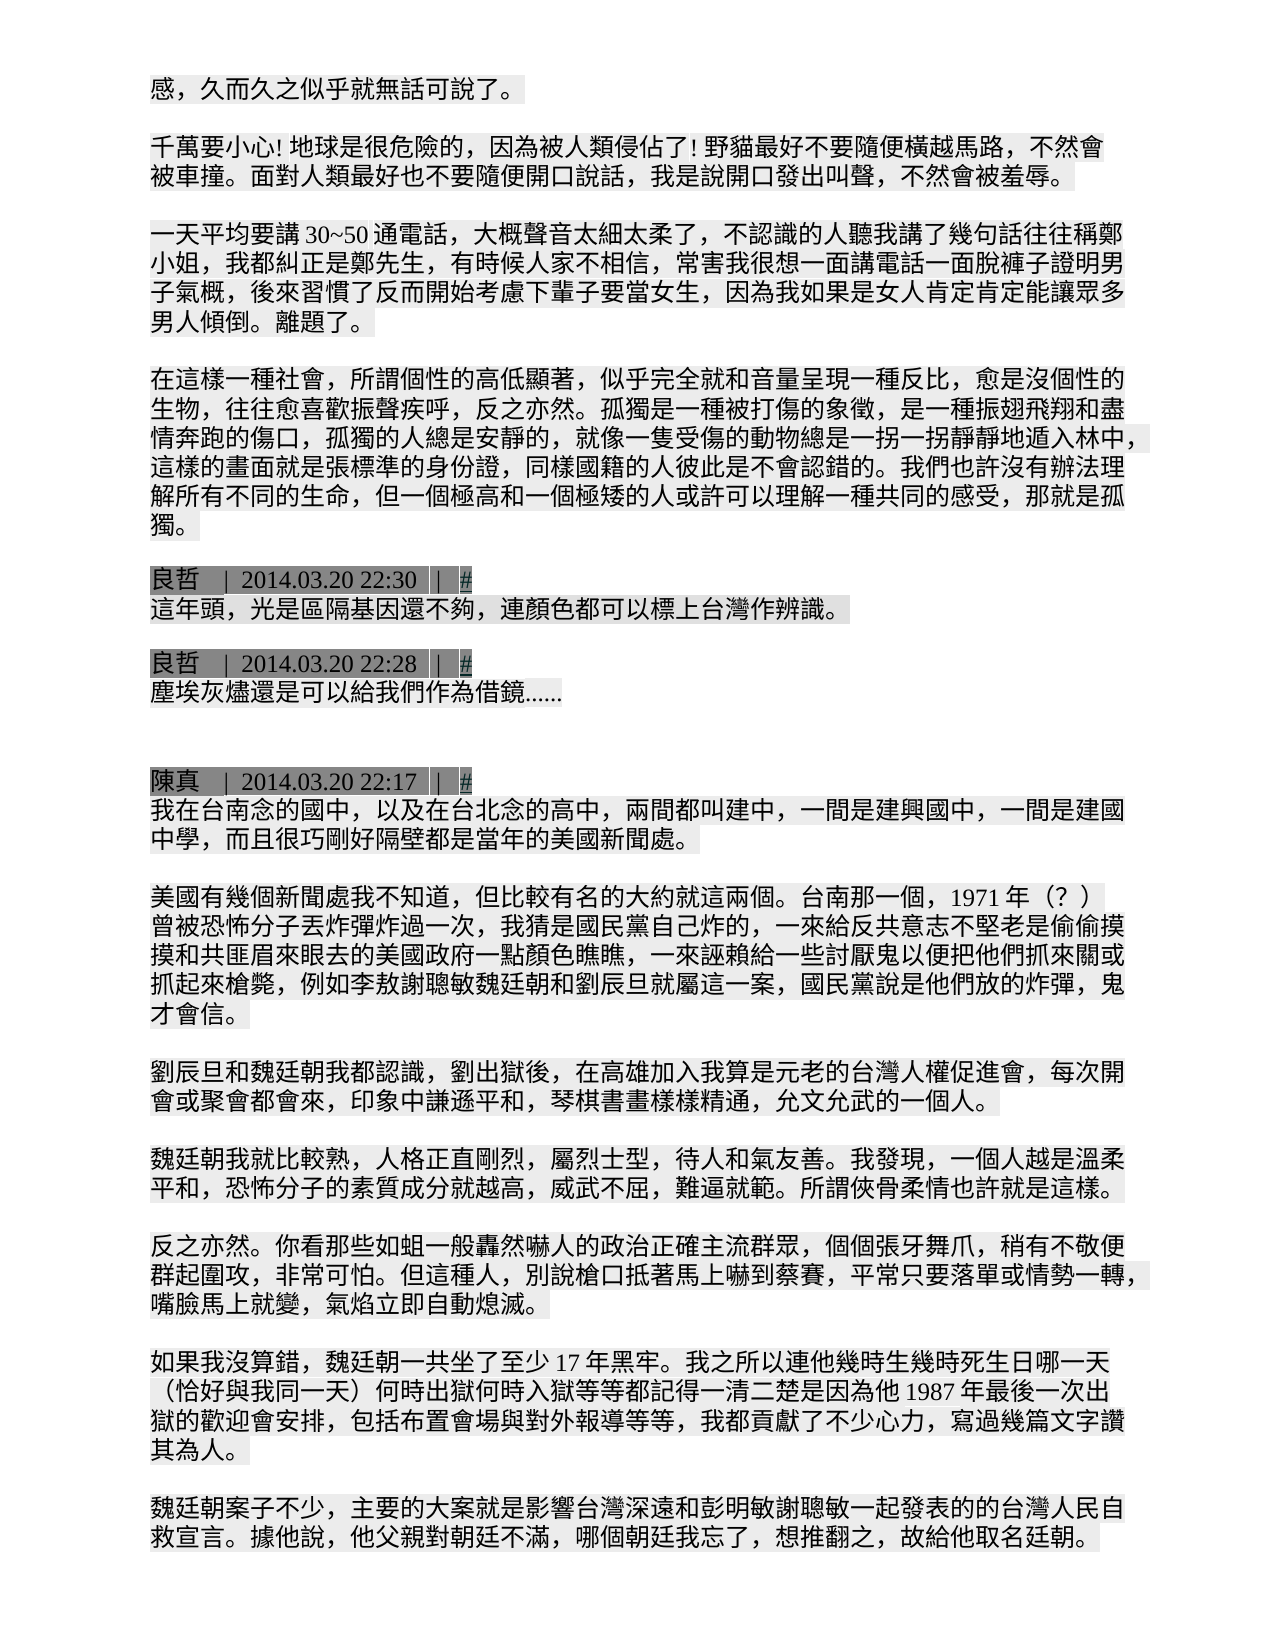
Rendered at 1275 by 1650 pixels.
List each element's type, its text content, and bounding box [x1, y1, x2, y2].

text 底下是上個月寫的，本來貼到留言版來，但貼了以後馬上後悔，就立刻刪了。但現在想想其實也還好啦，身旁各種認識不認識的人都那麼勇敢，敢於參加攻佔立法院的義行，我公開自慰其實也沒什麼大不了的。 我說勇敢當然是說反話，不過勇氣是什麼其實我是不太明白的，心中常常冒出五個讚揚人美德的詞彙，勇敢只佔第四名，只比聰明重要一點。這兩項之所以敬陪末座，不是因為我不具備(若能具備我也不排斥擁有)，而是因為勇氣和智商到底有沒有那麼重要，我相當懷疑。 有句話說會咬人的狗不會叫，這倒是事實，被真正紮紮實實咬過的幾次，對方都沒有事先盡告知義務，那些叫得亂七八糟的，往牠前面一站瞪牠一眼，往往就縮回去了(音量隨之遞減)。 我可不是說我很有勇氣，我狗性重，太懦弱，但狗終究重氣味，真性情，每隻有每隻的個性，和史萊姆不同，史萊姆聽過嗎? 英文叫作 slime，是一種電玩生物，屬於海綿體，表面上很恐怖嚇人，但其實軟趴趴，攻擊力很低，很容易砍死它。重點是一整群史萊姆集結在一起會融合成一坨，分不清誰是誰。 啟承 ------------------ 最近看了兩部朴贊郁的電影：Stoker 和 Thirst，心靈上受到無比的震撼和衝擊，久久不能自己，其中有幾幕最近經常就突然在腦海中浮現出來，揮之不去。對於這個導演，驚嘆已經不足以形容我的感受，人在世上果然還是需要一些偶像，認識他們，足以讓我們的心得到安慰。 身邊經常見到許多正常的好男好女，幾乎無一例外喜歡向人突顯所謂個性，但多數人除了群性旺盛，實際上個性蒼白，除了可以訴說不同髮型衣著手機相機包包寵物，向人展示美食照旅遊照跑步照攀岩照腳踏車照全家福照各種鎖碎生活照，似乎沒多少東西好說了，但如果生命只是為此而說而哭而泣，人之所以為人不知所謂個性是指何物? 我們又為何而活? 所謂個性和身世是分不開的，你有那樣的一種身世才有那樣一種個性，如果基因說的通，那身世就是一種如上帝親筆畫下的藍圖那般，字裡行間若不幸帶著那樣特殊的勾勒筆劃，恐怕也不是人力所能修改。隨著我們一字一句朗頌著自己的生命情節，該來的劇情總是要來，就像白頭髮和老花眼一樣。畢竟我們只是這齣戲的演員而不是導演。 Stoker 開頭的幾句話是這樣的: "我聽得到別人所聽不到的， 看得到別人所看不到的深遠細微之物。 這些感官來自長久以來的渴望， 渴望被拯救、渴望圓滿。 就像裙擺需要微風才能飄揚， 打造我的，亦並非只有我自己。 我戴著父親的皮帶、束著母親的上衣， 穿上叔叔給我的鞋子。 這就是我。 花朵無法選擇自己的顏色， 我們成為怎樣的人，亦不由我們控制， 明白了這件事，你才得到真正的自由。 成為一個真正的人，你就自由了。" 美感上，Stoker 或許略勝一籌，但在另一層意義上，Thirst 卻更深得我心。說起來我和片中這個神父剛好是完全相反的兩種人，神父顯然是個真正意義上的善人，心中滿懷著對生命的憐憫，不忍看到人們受苦而自願承受可怕的實驗，稍有一絲(在我看悉鬆平常的)壞念頭就感到無比懊惱羞慚而進行自我懲罰，這樣的人說他是聖徒也不為過吧。人們崇拜聖徒的力量，但聖徒本人卻只感到痛苦，他並不想要人們的崇拜。為了毀棄自身形象，聖徒甚至不惜假裝強姦一名女信徒來得到眾人的唾棄，但這唾棄似乎讓他如釋重負，這一幕十分感人。 我對這樣的人雖不崇拜也不羨慕，但卻多少能理解，因為我似乎剛好是他的反面。一個滿腦子滿肚子壞東西的人，偶然泛起的一點善念其實是很讓他困擾的。神蹟展現在聖徒身上是不是都是好事我不知道，但神蹟展現在壞胚子身上卻常常是很不妙的，畢竟一個人如果整天總想到自己，當他偶而願意把自己拋在後面，為心中少見的那一點善念做出犧牲，結果往往要付出很大代價。聖徒做惡心中受苦，惡徒行善卻也恐怕舒服不到哪裡去，畢竟世上並沒有便宜的一種善行可供選購。電影開頭神父說「銘記是上帝的專長」，我看上帝不但很會記，還很精打細算，一切都是不二價的。 對於這樣一種身世我能說什麼呢，如果可以選擇我亦不會想要成為這樣的一種人。我們會成為一個好人或壞人恐怕無法自己決定，但終究得接受了命運的安排，這一切才有了意義。這就是我對自由對個性對生命對救贖對痛苦對快樂的一切理解。 講自由或許聽起來很酷，再配上電影那樣的畫面就更動人了，但自由這個字翻譯成一種生命語言，其實就是跑路的意思，跑路的人只能像見不得光的動物一樣躲躲藏藏，自由恐怕只帶來了孤獨。面對人類，牠一旦開口發出發自內心的叫聲，立馬只會帶來挫折感和羞恥感，久而久之似乎就無話可說了。 千萬要小心! 地球是很危險的，因為被人類侵佔了! 野貓最好不要隨便橫越馬路，不然會被車撞。面對人類最好也不要隨便開口說話，我是說開口發出叫聲，不然會被羞辱。 一天平均要講30~50通電話，大概聲音太細太柔了，不認識的人聽我講了幾句話往往稱鄭小姐，我都糾正是鄭先生，有時候人家不相信，常害我很想一面講電話一面脫褲子證明男子氣概，後來習慣了反而開始考慮下輩子要當女生，因為我如果是女人肯定肯定能讓眾多男人傾倒。離題了。 在這樣一種社會，所謂個性的高低顯著，似乎完全就和音量呈現一種反比，愈是沒個性的生物，往往愈喜歡振聲疾呼，反之亦然。孤獨是一種被打傷的象徵，是一種振翅飛翔和盡情奔跑的傷口，孤獨的人總是安靜的，就像一隻受傷的動物總是一拐一拐靜靜地遁入林中，這樣的畫面就是張標準的身份證，同樣國籍的人彼此是不會認錯的。我們也許沒有辦法理解所有不同的生命，但一個極高和一個極矮的人或許可以理解一種共同的感受，那就是孤獨。 [150, 75, 1125, 541]
text 我在台南念的國中，以及在台北念的高中，兩間都叫建中，一間是建興國中，一間是建國中學，而且很巧剛好隔壁都是當年的美國新聞處。 美國有幾個新聞處我不知道，但比較有名的大約就這兩個。台南那一個，1971年（？）曾被恐怖分子丟炸彈炸過一次，我猜是國民黨自己炸的，一來給反共意志不堅老是偷偷摸摸和共匪眉來眼去的美國政府一點顏色瞧瞧，一來誣賴給一些討厭鬼以便把他們抓來關或抓起來槍斃，例如李敖謝聰敏魏廷朝和劉辰旦就屬這一案，國民黨說是他們放的炸彈，鬼才會信。 劉辰旦和魏廷朝我都認識，劉出獄後，在高雄加入我算是元老的台灣人權促進會，每次開會或聚會都會來，印象中謙遜平和，琴棋書畫樣樣精通，允文允武的一個人。 魏廷朝我就比較熟，人格正直剛烈，屬烈士型，待人和氣友善。我發現，一個人越是溫柔平和，恐怖分子的素質成分就越高，威武不屈，難逼就範。所謂俠骨柔情也許就是這樣。 反之亦然。你看那些如蛆一般轟然嚇人的政治正確主流群眾，個個張牙舞爪，稍有不敬便群起圍攻，非常可怕。但這種人，別說槍口抵著馬上嚇到蔡賽，平常只要落單或情勢一轉，嘴臉馬上就變，氣焰立即自動熄滅。 如果我沒算錯，魏廷朝一共坐了至少17年黑牢。我之所以連他幾時生幾時死生日哪一天（恰好與我同一天）何時出獄何時入獄等等都記得一清二楚是因為他1987年最後一次出獄的歡迎會安排，包括布置會場與對外報導等等，我都貢獻了不少心力，寫過幾篇文字讚其為人。 魏廷朝案子不少，主要的大案就是影響台灣深遠和彭明敏謝聰敏一起發表的的台灣人民自救宣言。據他說，他父親對朝廷不滿，哪個朝廷我忘了，想推翻之，故給他取名廷朝。 至於台北那個美國新聞處，倒是沒被炸過。不過就在我北上念高中那一年（1978），美國與中共建交，與台灣斷交，斷交後那些日子，就在美國新聞處門前演出一場又一場也是全世界都在看（看笑話）的捍衛民主愛國大戲。 建中就在新聞處隔壁，自然得負責一部份的演出。記得斷交的那兩天，課也不用上了。民主危急存亡之秋還上什麼課。就跟所謂野百合學運一樣，在校方的鼓勵與嘉許或默許下，全校師生聚集在建中操場大合唱愛國歌曲。 教官要我也下去演出，我說我想幫整層樓顧教室，要不然如果有小偷趁機上來偷東西怎麼辦。教官知道我平常思想就有問題，明知我在找理由拒絕，但沒跟我為難。於是我便堂而皇之站在二樓教室陽台前觀賞操場上這場感人的民主愛國反共大戲，就像蔣公站在看台閱兵那樣。 我還遠遠看到班上一個跟我挺要好的同學，嘴巴張很大，意氣昂揚地跟著大夥唱愛國歌，我當下不禁有一種心酸的孤獨感，我一直以為他很聰明很隨性風花雪月的一個浪蕩子，想不到就連氣味如此投合的朋友都難以倖免於民主愛國浪潮。 他返回教室後，我諷刺他說剛才愛國大合唱有沒有哭哭啊？掉了幾滴淚啊？當時旁邊還有老師同學，他使眼色低聲說了一句 "麥擱講啊"，我明白他的意思，意思是別在這種要命的事情上開玩笑，大勢所趨，拿香跟人拜，不要想太多。 林義雄不是鼓勵咱們了嗎？要選擇人煙稀少的那條林間小路。可我看他自己明明越來越走向人潮洶湧的光明大道。 而我呢，恰恰相反，哪兒人多我總想往哪靠，害怕落單會倒霉，喜歡變色龍，盡量想讓自己身上顏色隨時起變化以搭配大環境，以免被認出異類身世。結果總是聽錯軍歌，踢錯腳步，一路往杳無人煙豺狼出沒的地方走。 言歸正傳，演完白天三千人大合唱的感情戲，接著還有各種動作片午夜場。例如踩花生，因為美國總統卡特原本是花生農，踩爛花生以示愛國義憤，以示捍衛民主的決心,我見滿地花生踩得稀巴爛，只覺可惜。 對付完花生，接著是糟蹋蕃茄和雞蛋，相當浪費糧食。記得那時美國派來一個跟超人演員同名的叫克里斯多夫的助理國務卿來台接受民主洗禮，供愛國學生與愛好民主人士砸蕃茄丟雞蛋，又叫又喊，滿地蛋汁蕃茄。(下班了。寫到這兒。) 陳年舊夢，既沈重又飄渺，往事如煙亦不如煙。生命苦短，卻又如此漫長。寫這些東西，不過自語，說給電腦聽，一如說給自己的影子聽，生命的殘骸，記憶的灰燼，對任何人其實都沒有任何意義。就像一個人等公車那樣，對影成雙，無事可做，唯有自語，自己給自己一點樂子，一點安慰。回頭一看，旁的沒有，記錄著孤獨與渴望的塵埃灰燼倒是如山高。 至於通往永恆的列車何時來不知道，對於那個未知的世界我畢竟還存有那麼一點想法和想望。 [150, 796, 1125, 1552]
text 良哲 | 2014.03.20 22:28 | # [150, 649, 1125, 678]
text 這年頭，光是區隔基因還不夠，連顏色都可以標上台灣作辨識。 [150, 595, 1125, 624]
text 塵埃灰燼還是可以給我們作為借鏡...... [150, 678, 1125, 708]
text 良哲 | 2014.03.20 22:30 | # [150, 566, 1125, 595]
text 陳真 | 2014.03.20 22:17 | # [150, 767, 1125, 796]
